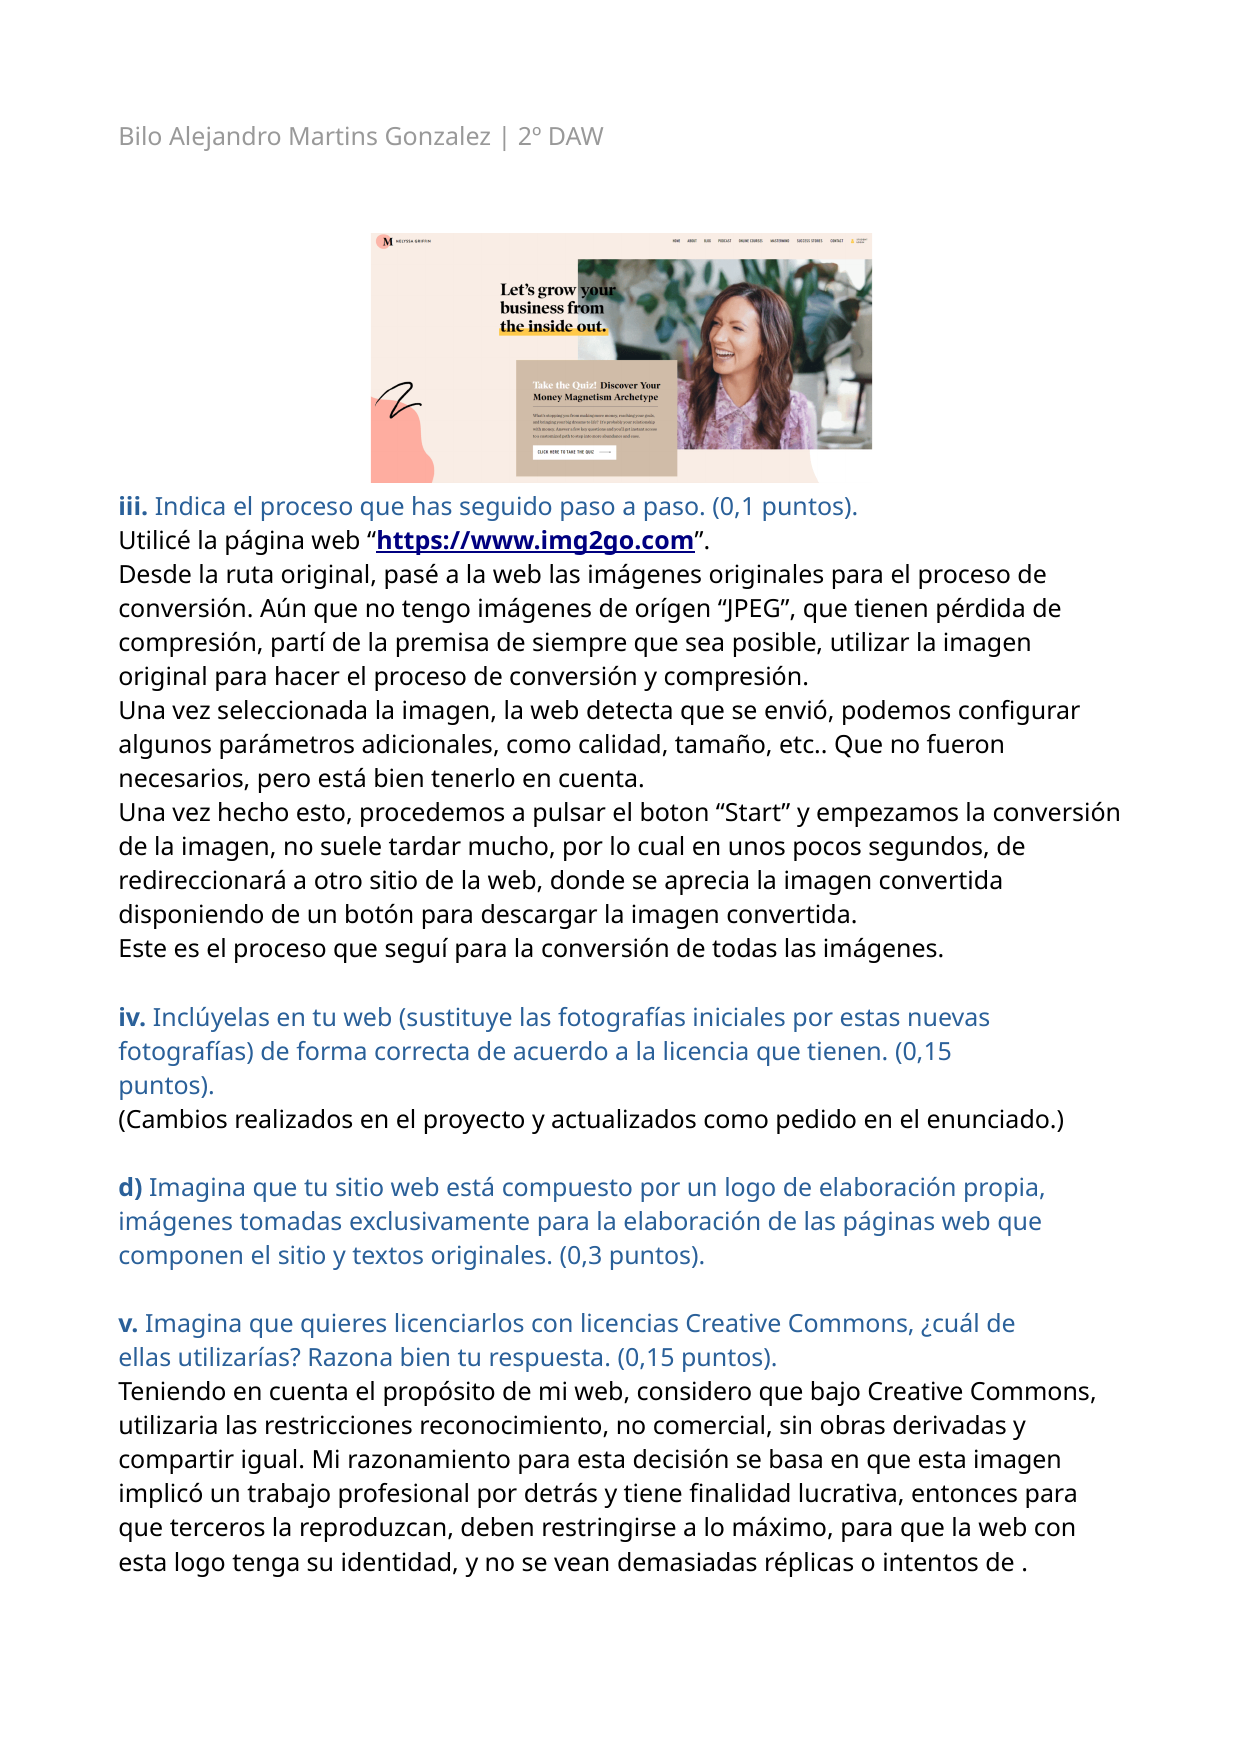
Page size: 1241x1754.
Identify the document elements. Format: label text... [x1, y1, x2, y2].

text Utilicé la página web “https://www.img2go.com”. [118, 522, 1122, 556]
text imágenes tomadas exclusivamente para la elaboración de las páginas web que [118, 1203, 1122, 1238]
text componen el sitio y textos originales. (0,3 puntos). [118, 1238, 1122, 1272]
text (Cambios realizados en el proyecto y actualizados como pedido en el enunciado.) [118, 1101, 1122, 1135]
text Una vez hecho esto, procedemos a pulsar el boton “Start” y empezamos la conversión de la imagen, no suele tardar mucho, por lo cual en unos pocos segundos, de redireccionará a otro sitio de la web, donde se aprecia la imagen convertida disponiendo de un botón para descargar la imagen convertida. [118, 795, 1122, 931]
text fotografías) de forma correcta de acuerdo a la licencia que tienen. (0,15 [118, 1033, 1122, 1067]
text Este es el proceso que seguí para la conversión de todas las imágenes. [118, 931, 1122, 965]
text puntos). [118, 1067, 1122, 1101]
text Una vez seleccionada la imagen, la web detecta que se envió, podemos configurar algunos parámetros adicionales, como calidad, tamaño, etc.. Que no fueron necesarios, pero está bien tenerlo en cuenta. [118, 693, 1122, 795]
text d) Imagina que tu sitio web está compuesto por un logo de elaboración propia, [118, 1169, 1122, 1203]
text iii. Indica el proceso que has seguido paso a paso. (0,1 puntos). [118, 488, 1122, 522]
text ellas utilizarías? Razona bien tu respuesta. (0,15 puntos). [118, 1340, 1122, 1374]
picture [370, 233, 873, 483]
text Desde la ruta original, pasé a la web las imágenes originales para el proceso de conversión. Aún que no tengo imágenes de orígen “JPEG”, que tienen pérdida de compresión, partí de la premisa de siempre que sea posible, utilizar la imagen original para hacer el proceso de conversión y compresión. [118, 556, 1122, 693]
text Teniendo en cuenta el propósito de mi web, considero que bajo Creative Commons, utilizaria las restricciones reconocimiento, no comercial, sin obras derivadas y compartir igual. Mi razonamiento para esta decisión se basa en que esta imagen implicó un trabajo profesional por detrás y tiene finalidad lucrativa, entonces para que terceros la reproduzcan, deben restringirse a lo máximo, para que la web con esta logo tenga su identidad, y no se vean demasiadas réplicas o intentos de . [118, 1374, 1122, 1578]
text v. Imagina que quieres licenciarlos con licencias Creative Commons, ¿cuál de [118, 1306, 1122, 1340]
text iv. Inclúyelas en tu web (sustituye las fotografías iniciales por estas nuevas [118, 999, 1122, 1033]
